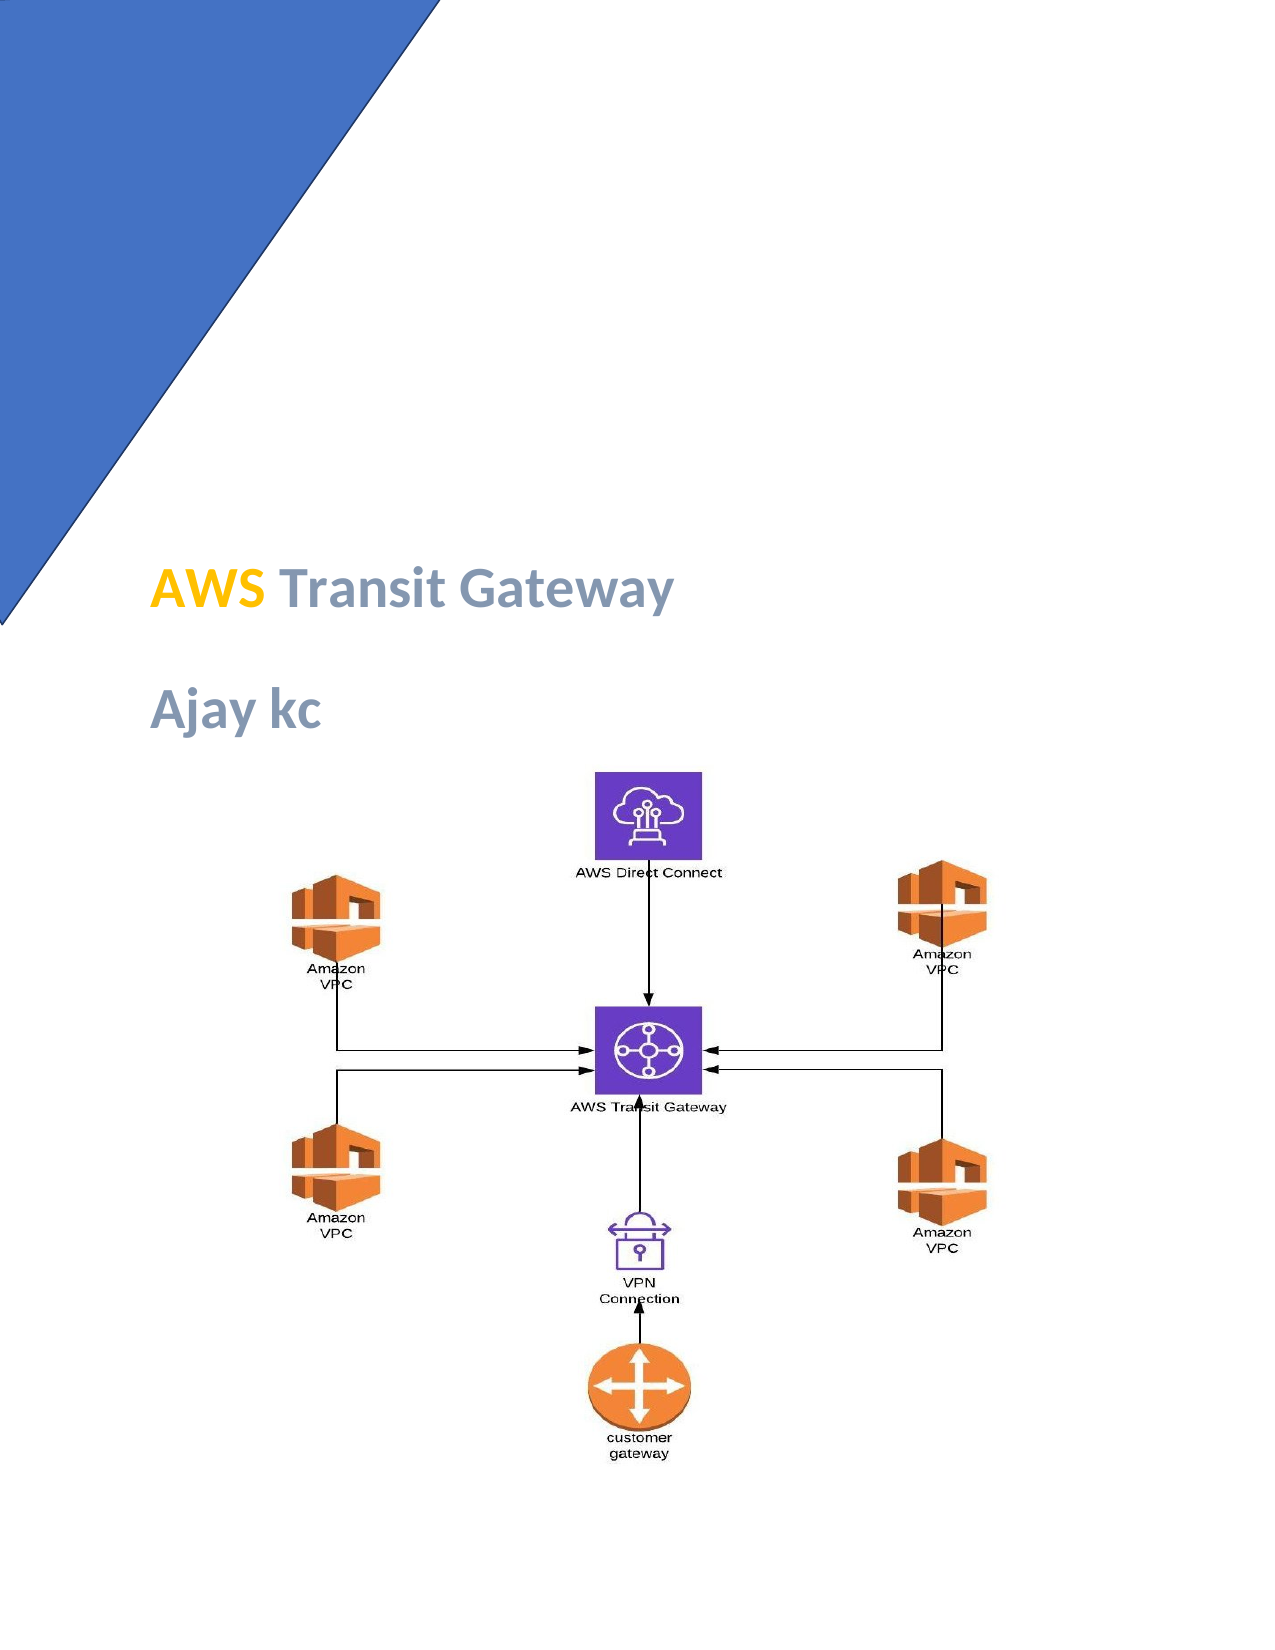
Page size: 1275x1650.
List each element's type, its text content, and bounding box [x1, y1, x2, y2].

text Ajay kc [150, 684, 1125, 743]
text AWS Transit Gateway [150, 563, 1125, 622]
picture [150, 764, 1125, 1467]
text www [321, 150, 1125, 173]
